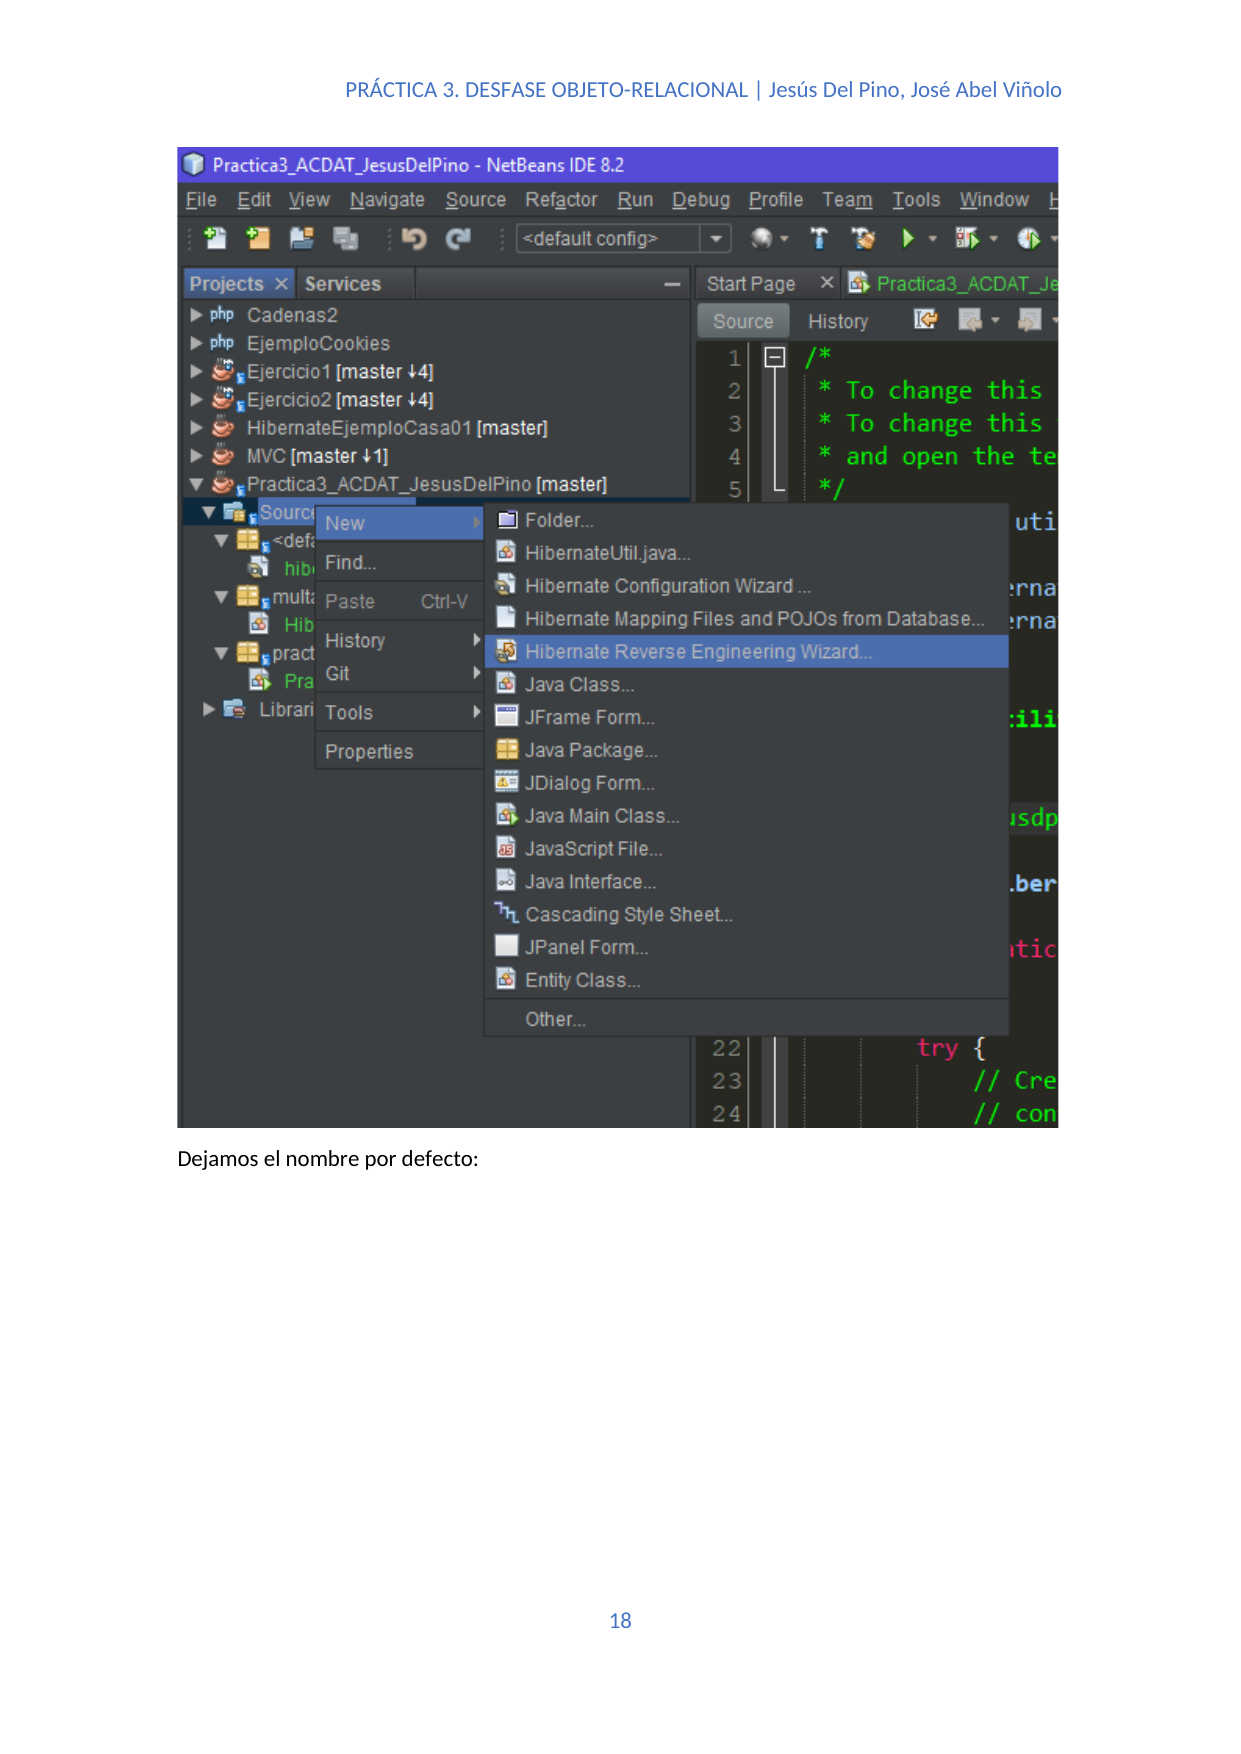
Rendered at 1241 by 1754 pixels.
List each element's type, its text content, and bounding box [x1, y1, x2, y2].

text Dejamos el nombre por defecto: [177, 1144, 1063, 1172]
